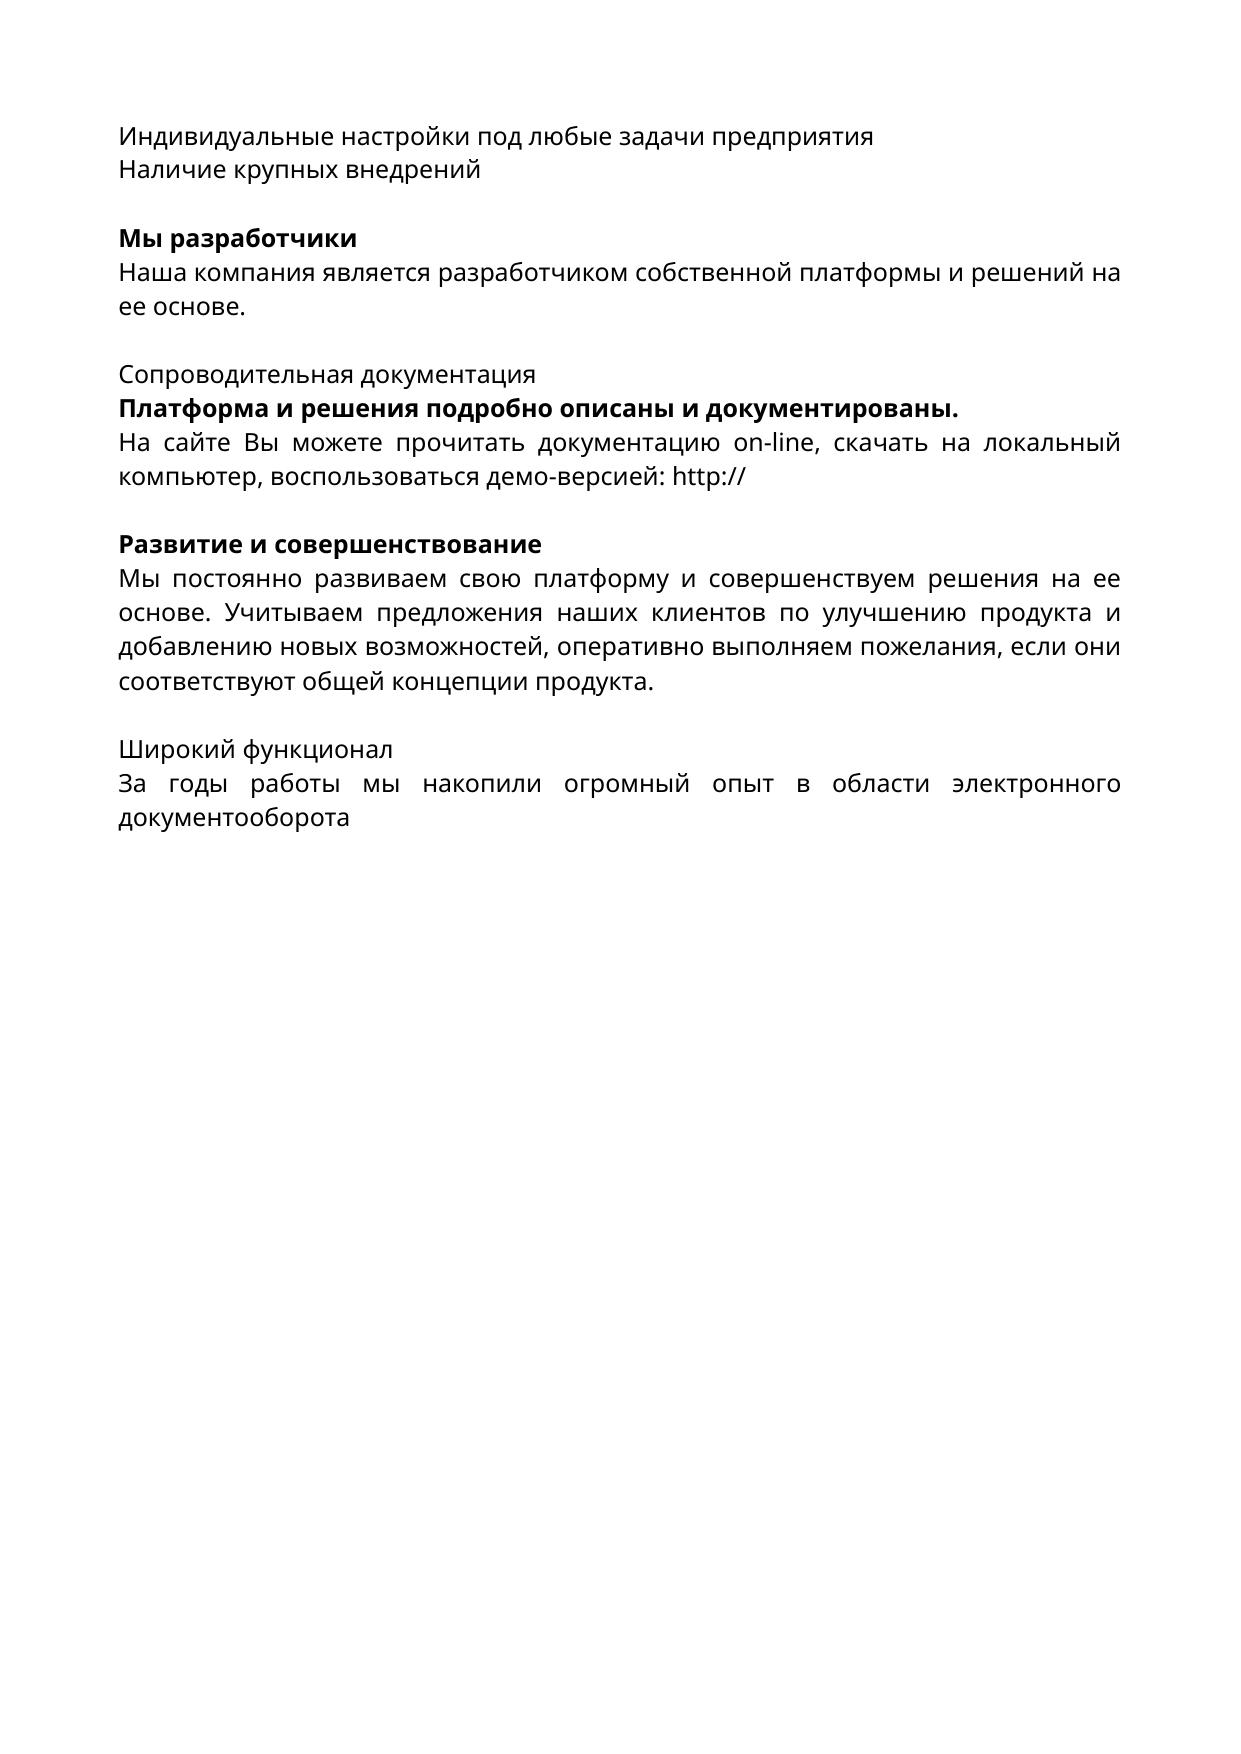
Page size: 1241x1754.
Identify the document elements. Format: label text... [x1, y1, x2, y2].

text Мы постоянно развиваем свою платформу и совершенствуем решения на ее основе. Учитываем предложения наших клиентов по улучшению продукта и добавлению новых возможностей, оперативно выполняем пожелания, если они соответствуют общей концепции продукта. [118, 561, 1122, 697]
text Широкий функционал [118, 731, 1122, 765]
text Наличие крупных внедрений [118, 152, 1122, 186]
text Платформа и решения подробно описаны и документированы. [118, 391, 1122, 425]
text Наша компания является разработчиком собственной платформы и решений на ее основе. [118, 254, 1122, 322]
text За годы работы мы накопили огромный опыт в области электронного документооборота [118, 765, 1122, 833]
text Индивидуальные настройки под любые задачи предприятия [118, 118, 1122, 152]
text Развитие и совершенствование [118, 527, 1122, 561]
text Мы разработчики [118, 220, 1122, 254]
text На сайте Вы можете прочитать документацию on-line, скачать на локальный компьютер, воспользоваться демо-версией: http:// [118, 425, 1122, 493]
text Сопроводительная документация [118, 357, 1122, 391]
